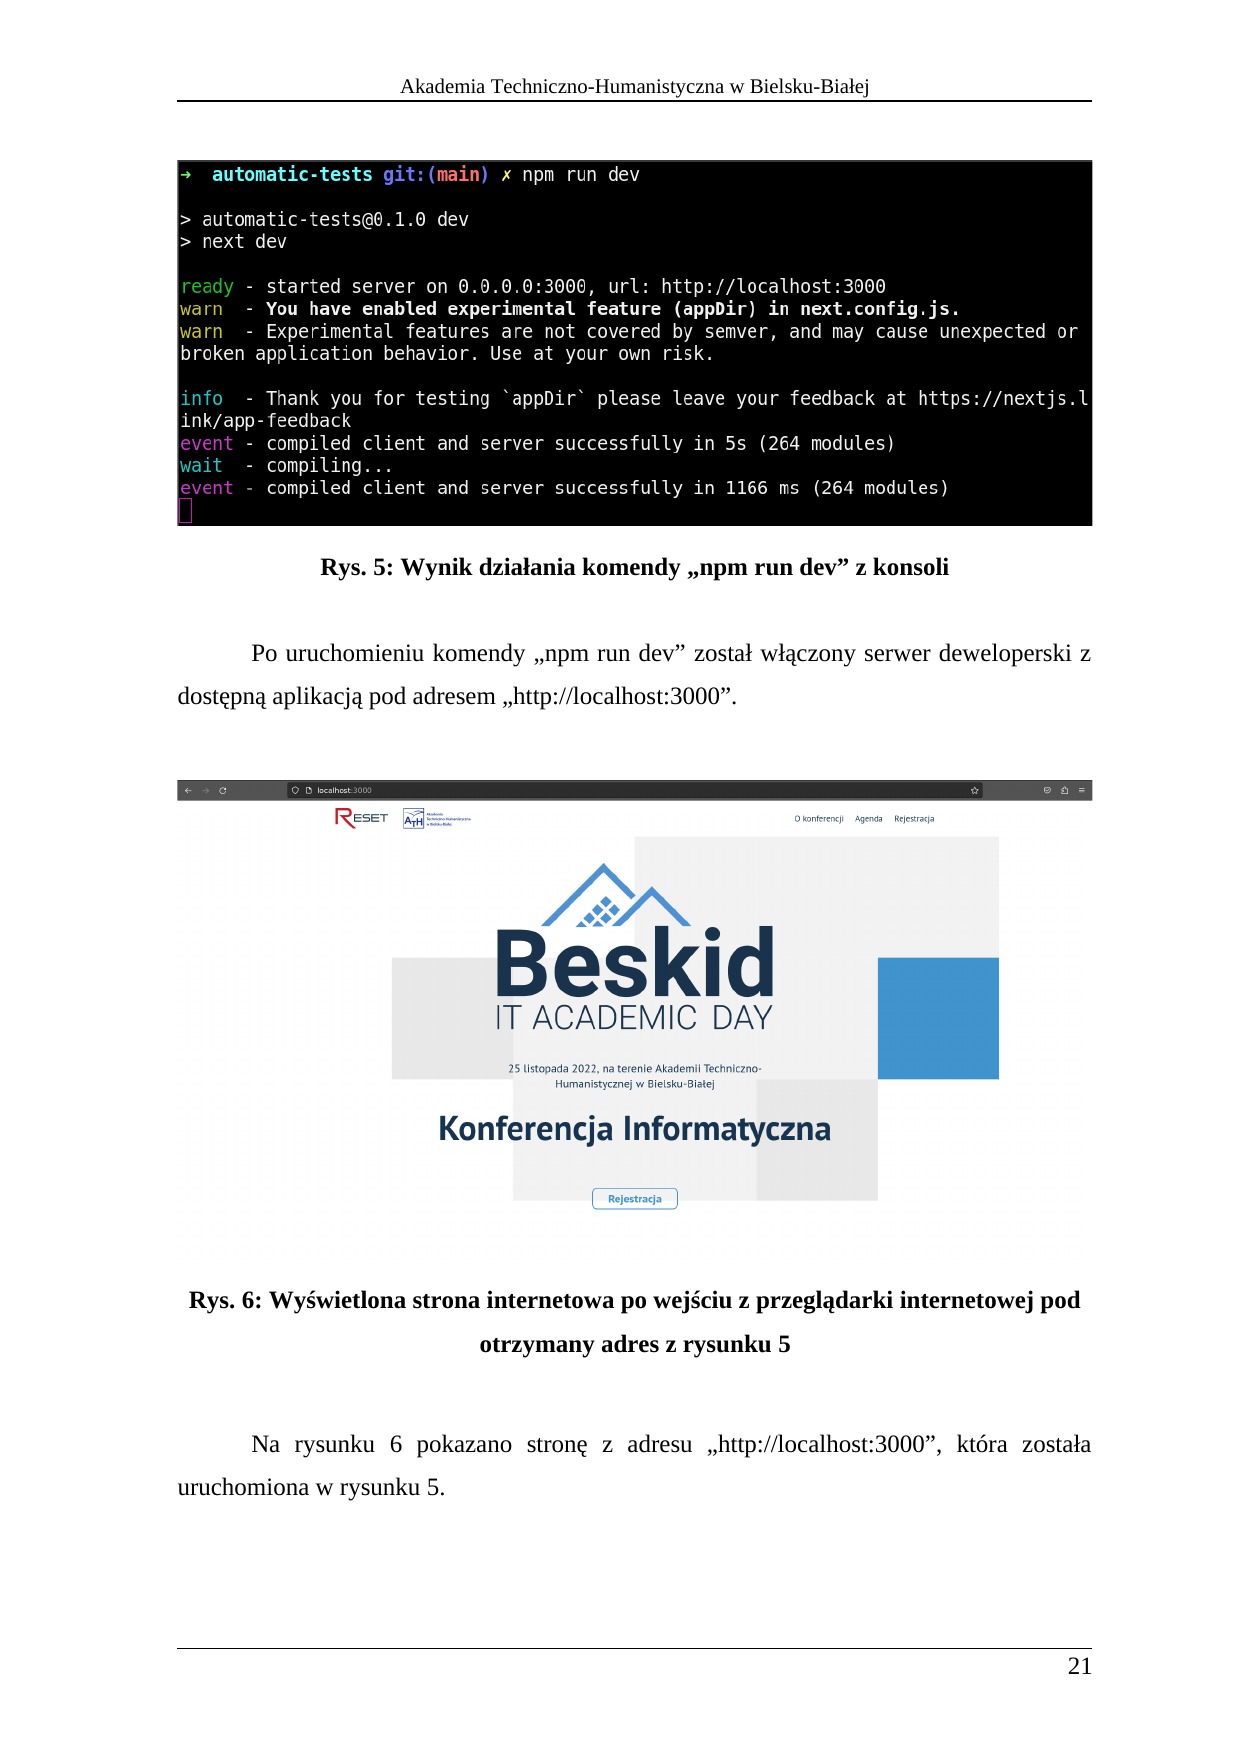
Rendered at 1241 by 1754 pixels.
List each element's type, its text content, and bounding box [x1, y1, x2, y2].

text Rys. 5: Wynik działania komendy „npm run dev” z konsoli [177, 526, 1092, 581]
picture [177, 780, 1093, 1259]
text Rys. 6: Wyświetlona strona internetowa po wejściu z przeglądarki internetowej pod otrzymany adres z rysunku 5 [177, 1259, 1092, 1357]
text Po uruchomieniu komendy „npm run dev” został włączony serwer deweloperski z dostępną aplikacją pod adresem „http://localhost:3000”. [177, 638, 1092, 710]
picture [177, 160, 1093, 526]
text Na rysunku 6 pokazano stronę z adresu „http://localhost:3000”, która została uruchomiona w rysunku 5. [177, 1429, 1092, 1501]
